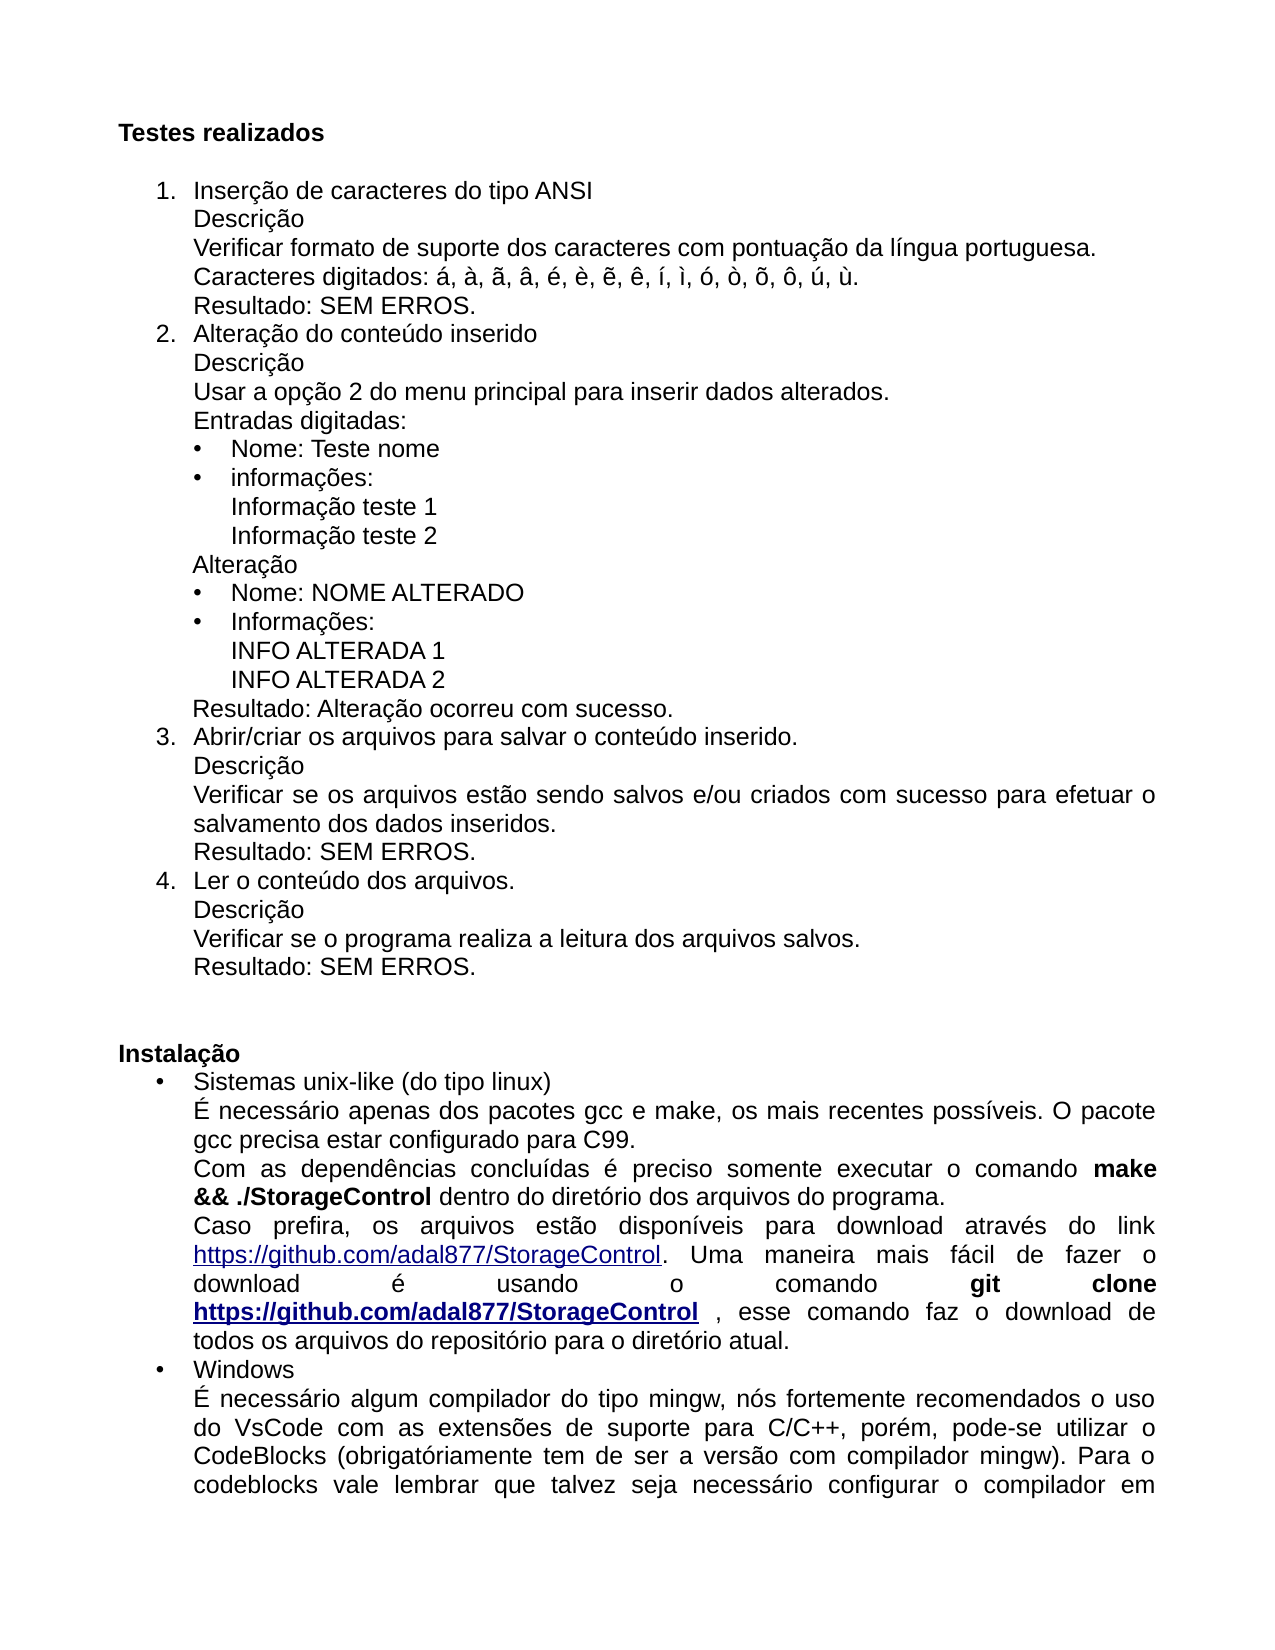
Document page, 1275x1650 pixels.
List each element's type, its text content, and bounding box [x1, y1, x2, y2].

text Instalação [118, 1038, 1157, 1067]
list Descrição [156, 895, 1157, 923]
list Informações: [193, 607, 1157, 636]
list Nome: NOME ALTERADO [193, 578, 1157, 607]
list Caso prefira, os arquivos estão disponíveis para download através do link https://github.com/adal877/StorageControl. Uma maneira mais fácil de fazer o download é usando o comando git clone https://github.com/adal877/StorageControl , esse comando faz o download de todos os arquivos do repositório para o diretório atual. [156, 1211, 1157, 1355]
list É necessário algum compilador do tipo mingw, nós fortemente recomendados o uso do VsCode com as extensões de suporte para C/C++, porém, pode-se utilizar o CodeBlocks (obrigatóriamente tem de ser a versão com compilador mingw). Para o codeblocks vale lembrar que talvez seja necessário configurar o compilador em [156, 1384, 1157, 1499]
list Inserção de caracteres do tipo ANSI [156, 176, 1157, 204]
list Entradas digitadas: [156, 406, 1157, 434]
list Informação teste 1 [193, 492, 1157, 521]
list Usar a opção 2 do menu principal para inserir dados alterados. [156, 377, 1157, 406]
list Informação teste 2 [193, 521, 1157, 549]
list Resultado: SEM ERROS. [156, 291, 1157, 319]
text Alteração [118, 549, 1157, 578]
text Resultado: Alteração ocorreu com sucesso. [118, 693, 1157, 722]
list informações: [193, 463, 1157, 492]
list Caracteres digitados: á, à, ã, â, é, è, ẽ, ê, í, ì, ó, ò, õ, ô, ú, ù. [156, 262, 1157, 291]
list Verificar se os arquivos estão sendo salvos e/ou criados com sucesso para efetuar o salvamento dos dados inseridos. [156, 780, 1157, 837]
list É necessário apenas dos pacotes gcc e make, os mais recentes possíveis. O pacote gcc precisa estar configurado para C99. [156, 1096, 1157, 1154]
list Ler o conteúdo dos arquivos. [156, 866, 1157, 895]
list Verificar formato de suporte dos caracteres com pontuação da língua portuguesa. [156, 233, 1157, 262]
text Testes realizados [118, 118, 1157, 147]
list Descrição [156, 204, 1157, 233]
list Resultado: SEM ERROS. [156, 837, 1157, 866]
list Descrição [156, 751, 1157, 780]
list Resultado: SEM ERROS. [156, 952, 1157, 981]
list Nome: Teste nome [193, 434, 1157, 463]
list INFO ALTERADA 2 [193, 665, 1157, 693]
list Com as dependências concluídas é preciso somente executar o comando make && ./StorageControl dentro do diretório dos arquivos do programa. [156, 1154, 1157, 1211]
list Alteração do conteúdo inserido [156, 319, 1157, 348]
list Sistemas unix-like (do tipo linux) [156, 1067, 1157, 1096]
list Windows [156, 1355, 1157, 1384]
list Descrição [156, 348, 1157, 377]
list INFO ALTERADA 1 [193, 636, 1157, 665]
list Abrir/criar os arquivos para salvar o conteúdo inserido. [156, 722, 1157, 751]
list Verificar se o programa realiza a leitura dos arquivos salvos. [156, 923, 1157, 952]
